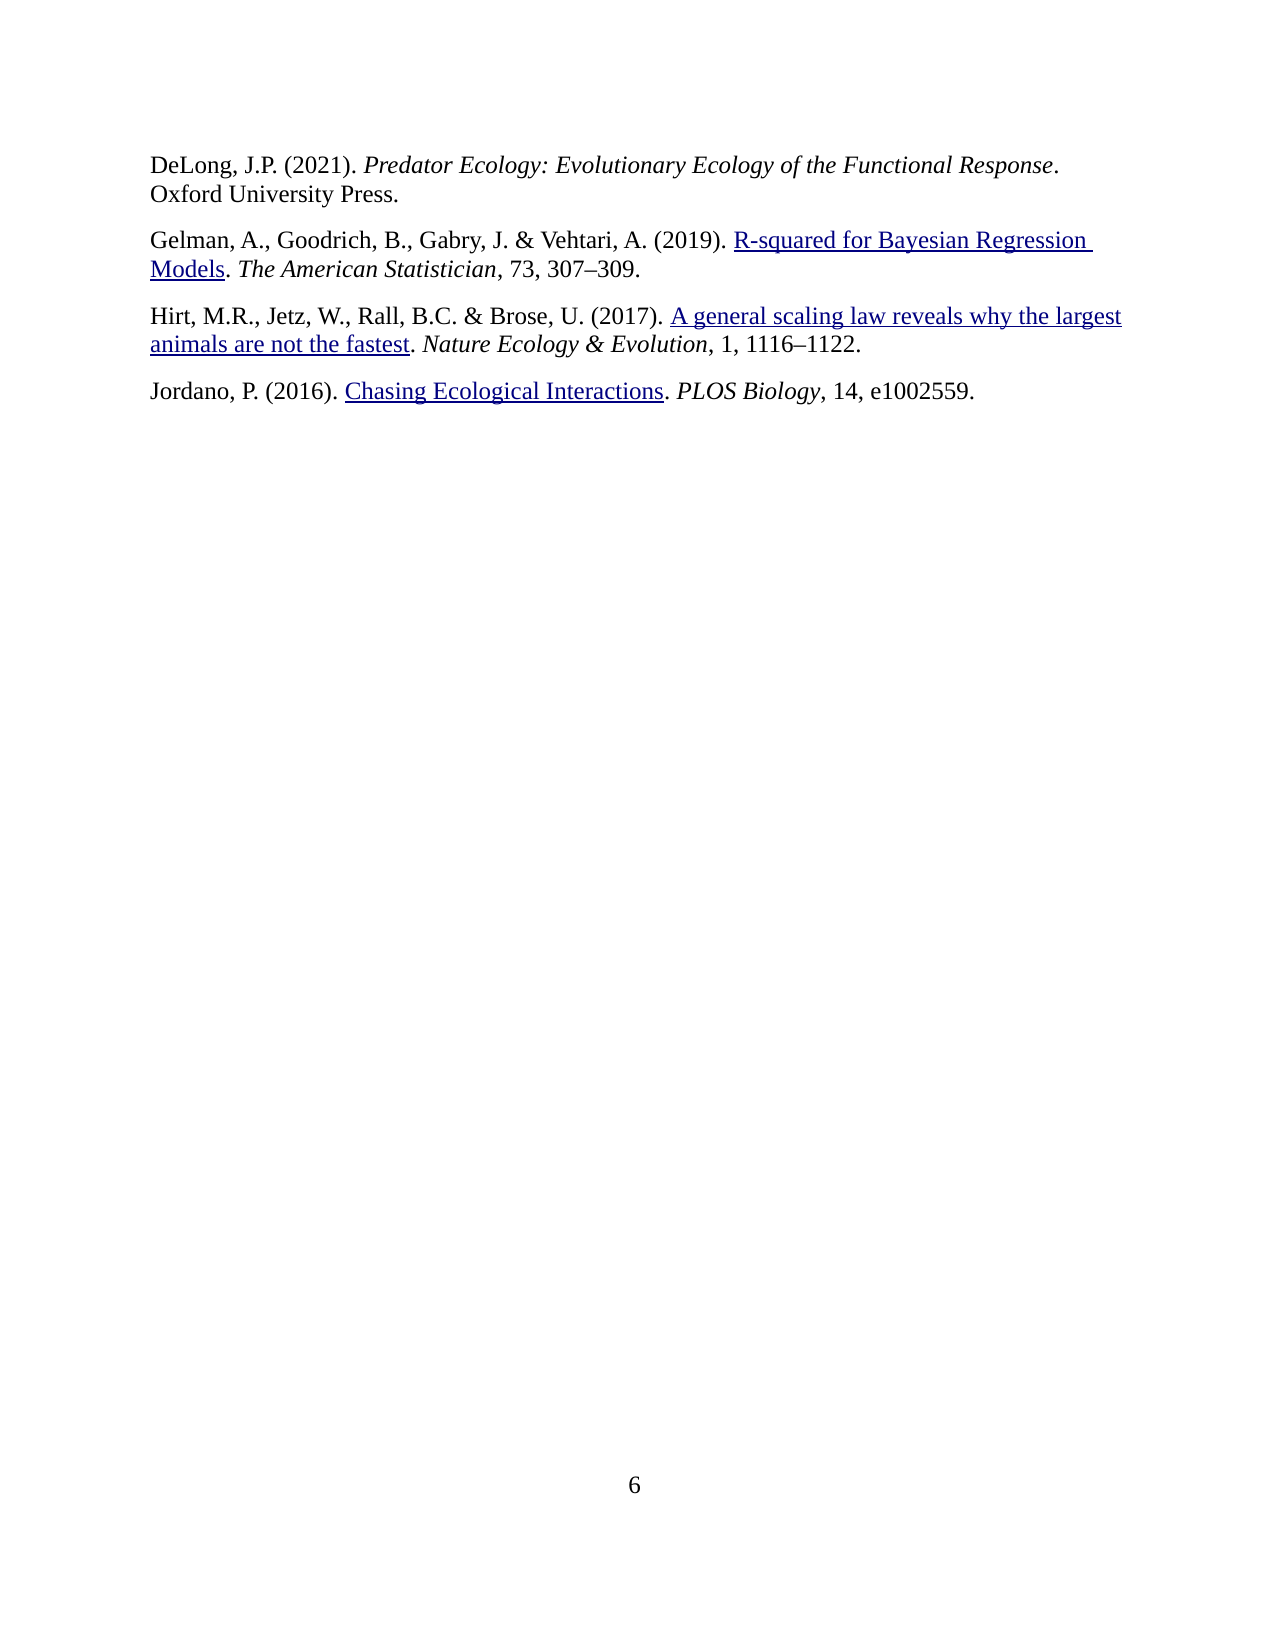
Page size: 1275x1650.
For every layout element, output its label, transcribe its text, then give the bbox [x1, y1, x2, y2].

text Hirt, M.R., Jetz, W., Rall, B.C. & Brose, U. (2017). A general scaling law reveals why the largest animals are not the fastest. Nature Ecology & Evolution, 1, 1116–1122. [150, 301, 1125, 358]
text Gelman, A., Goodrich, B., Gabry, J. & Vehtari, A. (2019). R-squared for Bayesian Regression Models. The American Statistician, 73, 307–309. [150, 225, 1125, 283]
text DeLong, J.P. (2021). Predator Ecology: Evolutionary Ecology of the Functional Response. Oxford University Press. [150, 150, 1125, 207]
text Jordano, P. (2016). Chasing Ecological Interactions. PLOS Biology, 14, e1002559. [150, 376, 1125, 405]
